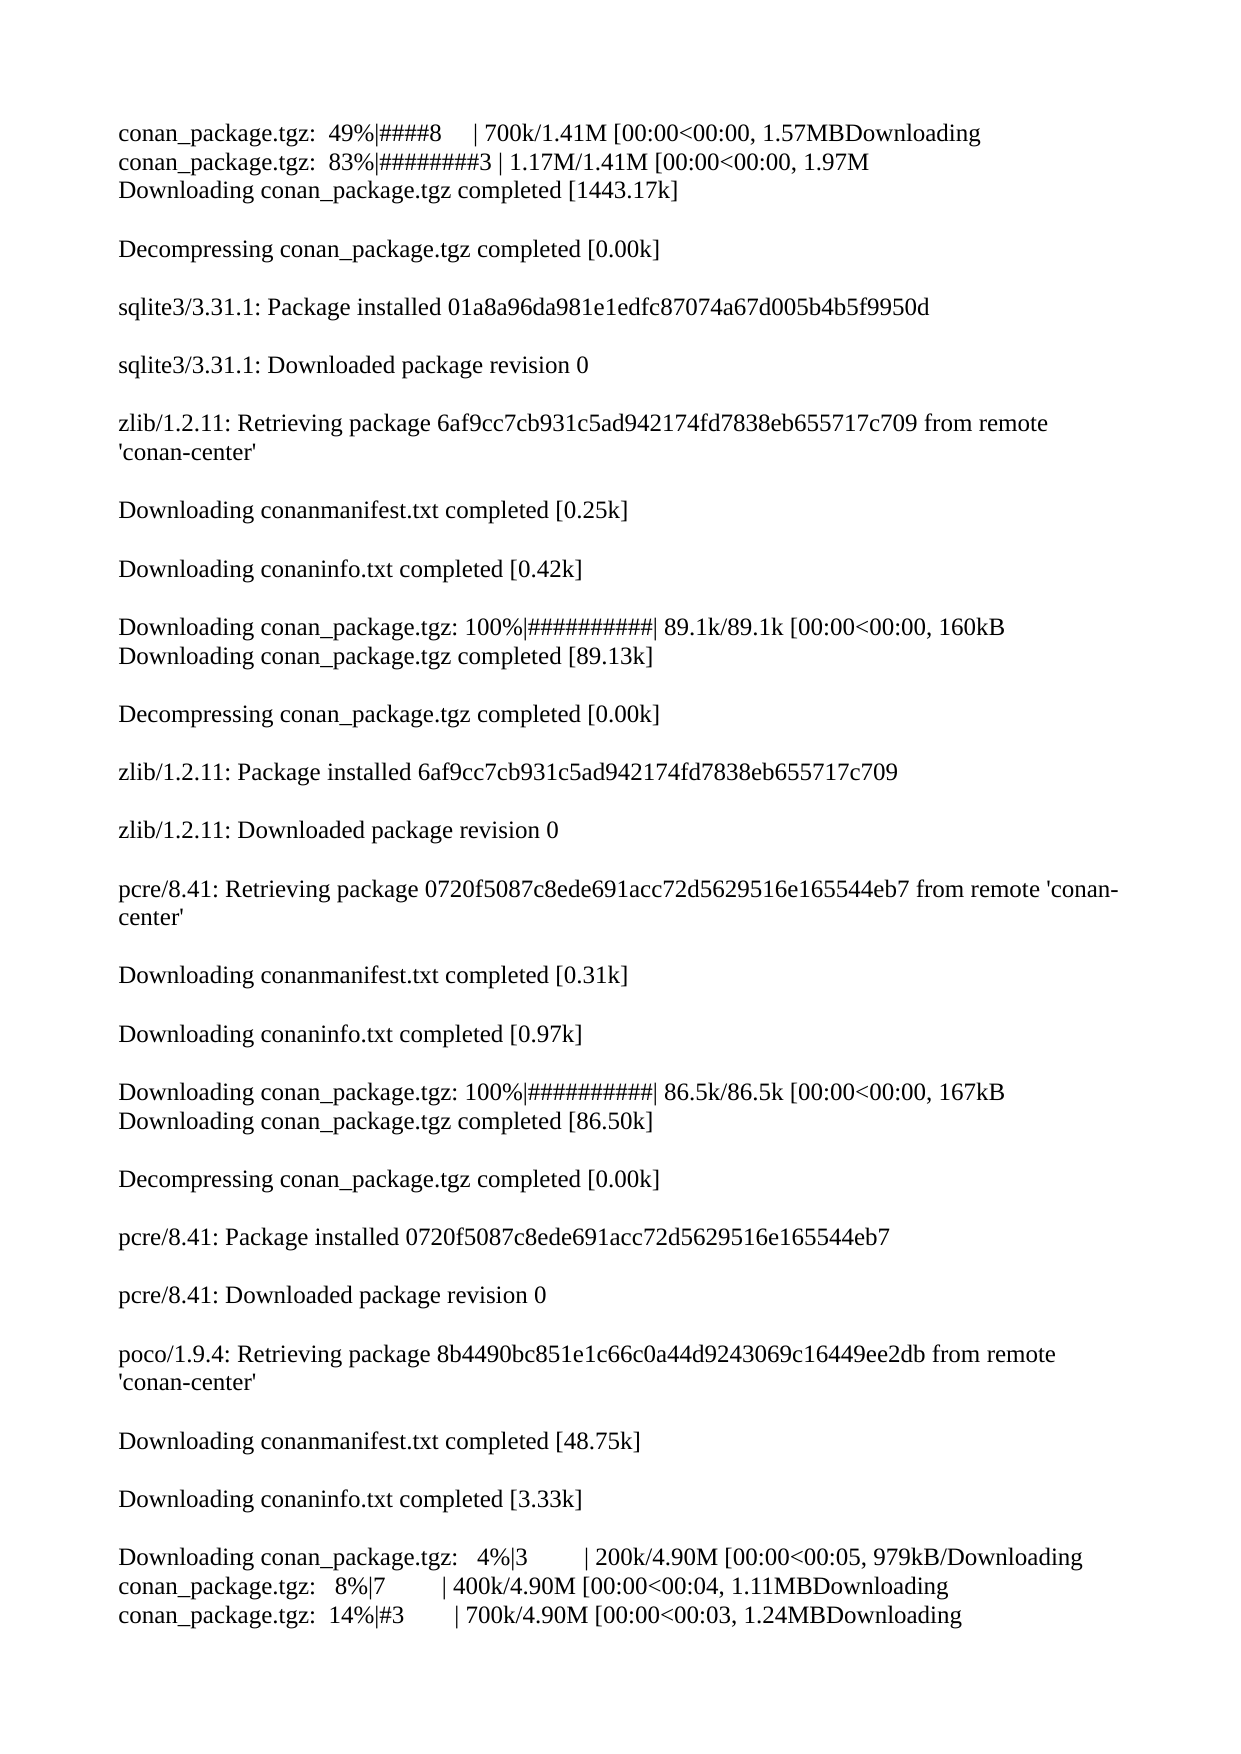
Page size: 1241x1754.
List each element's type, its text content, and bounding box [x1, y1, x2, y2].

text pcre/8.41: Retrieving package 0720f5087c8ede691acc72d5629516e165544eb7 from remote 'conan-center' [118, 874, 1122, 931]
text Downloading conan_package.tgz: 100%|##########| 86.5k/86.5k [00:00<00:00, 167kB Downloading conan_package.tgz completed [86.50k] [118, 1077, 1122, 1134]
text zlib/1.2.11: Package installed 6af9cc7cb931c5ad942174fd7838eb655717c709 [118, 757, 1122, 786]
text Downloading conan_package.tgz: 100%|##########| 89.1k/89.1k [00:00<00:00, 160kB Downloading conan_package.tgz completed [89.13k] [118, 612, 1122, 669]
text Decompressing conan_package.tgz completed [0.00k] [118, 699, 1122, 728]
text zlib/1.2.11: Retrieving package 6af9cc7cb931c5ad942174fd7838eb655717c709 from remote 'conan-center' [118, 408, 1122, 466]
text sqlite3/3.31.1: Downloaded package revision 0 [118, 350, 1122, 379]
text Downloading conaninfo.txt completed [3.33k] [118, 1484, 1122, 1513]
text conan_package.tgz: 49%|####8 | 700k/1.41M [00:00<00:00, 1.57MBDownloading conan_package.tgz: 83%|########3 | 1.17M/1.41M [00:00<00:00, 1.97M Downloading conan_package.tgz completed [1443.17k] [118, 118, 1122, 204]
text Decompressing conan_package.tgz completed [0.00k] [118, 1164, 1122, 1193]
text poco/1.9.4: Retrieving package 8b4490bc851e1c66c0a44d9243069c16449ee2db from remote 'conan-center' [118, 1339, 1122, 1396]
text Downloading conanmanifest.txt completed [0.25k] [118, 496, 1122, 524]
text Downloading conanmanifest.txt completed [48.75k] [118, 1426, 1122, 1454]
text zlib/1.2.11: Downloaded package revision 0 [118, 815, 1122, 844]
text Downloading conaninfo.txt completed [0.42k] [118, 554, 1122, 582]
text Downloading conanmanifest.txt completed [0.31k] [118, 961, 1122, 989]
text Downloading conan_package.tgz: 4%|3 | 200k/4.90M [00:00<00:05, 979kB/Downloading conan_package.tgz: 8%|7 | 400k/4.90M [00:00<00:04, 1.11MBDownloading conan_package.tgz: 14%|#3 | 700k/4.90M [00:00<00:03, 1.24MBDownloading [118, 1542, 1122, 1628]
text pcre/8.41: Package installed 0720f5087c8ede691acc72d5629516e165544eb7 [118, 1222, 1122, 1251]
text sqlite3/3.31.1: Package installed 01a8a96da981e1edfc87074a67d005b4b5f9950d [118, 292, 1122, 321]
text Decompressing conan_package.tgz completed [0.00k] [118, 234, 1122, 263]
text Downloading conaninfo.txt completed [0.97k] [118, 1019, 1122, 1048]
text pcre/8.41: Downloaded package revision 0 [118, 1281, 1122, 1309]
